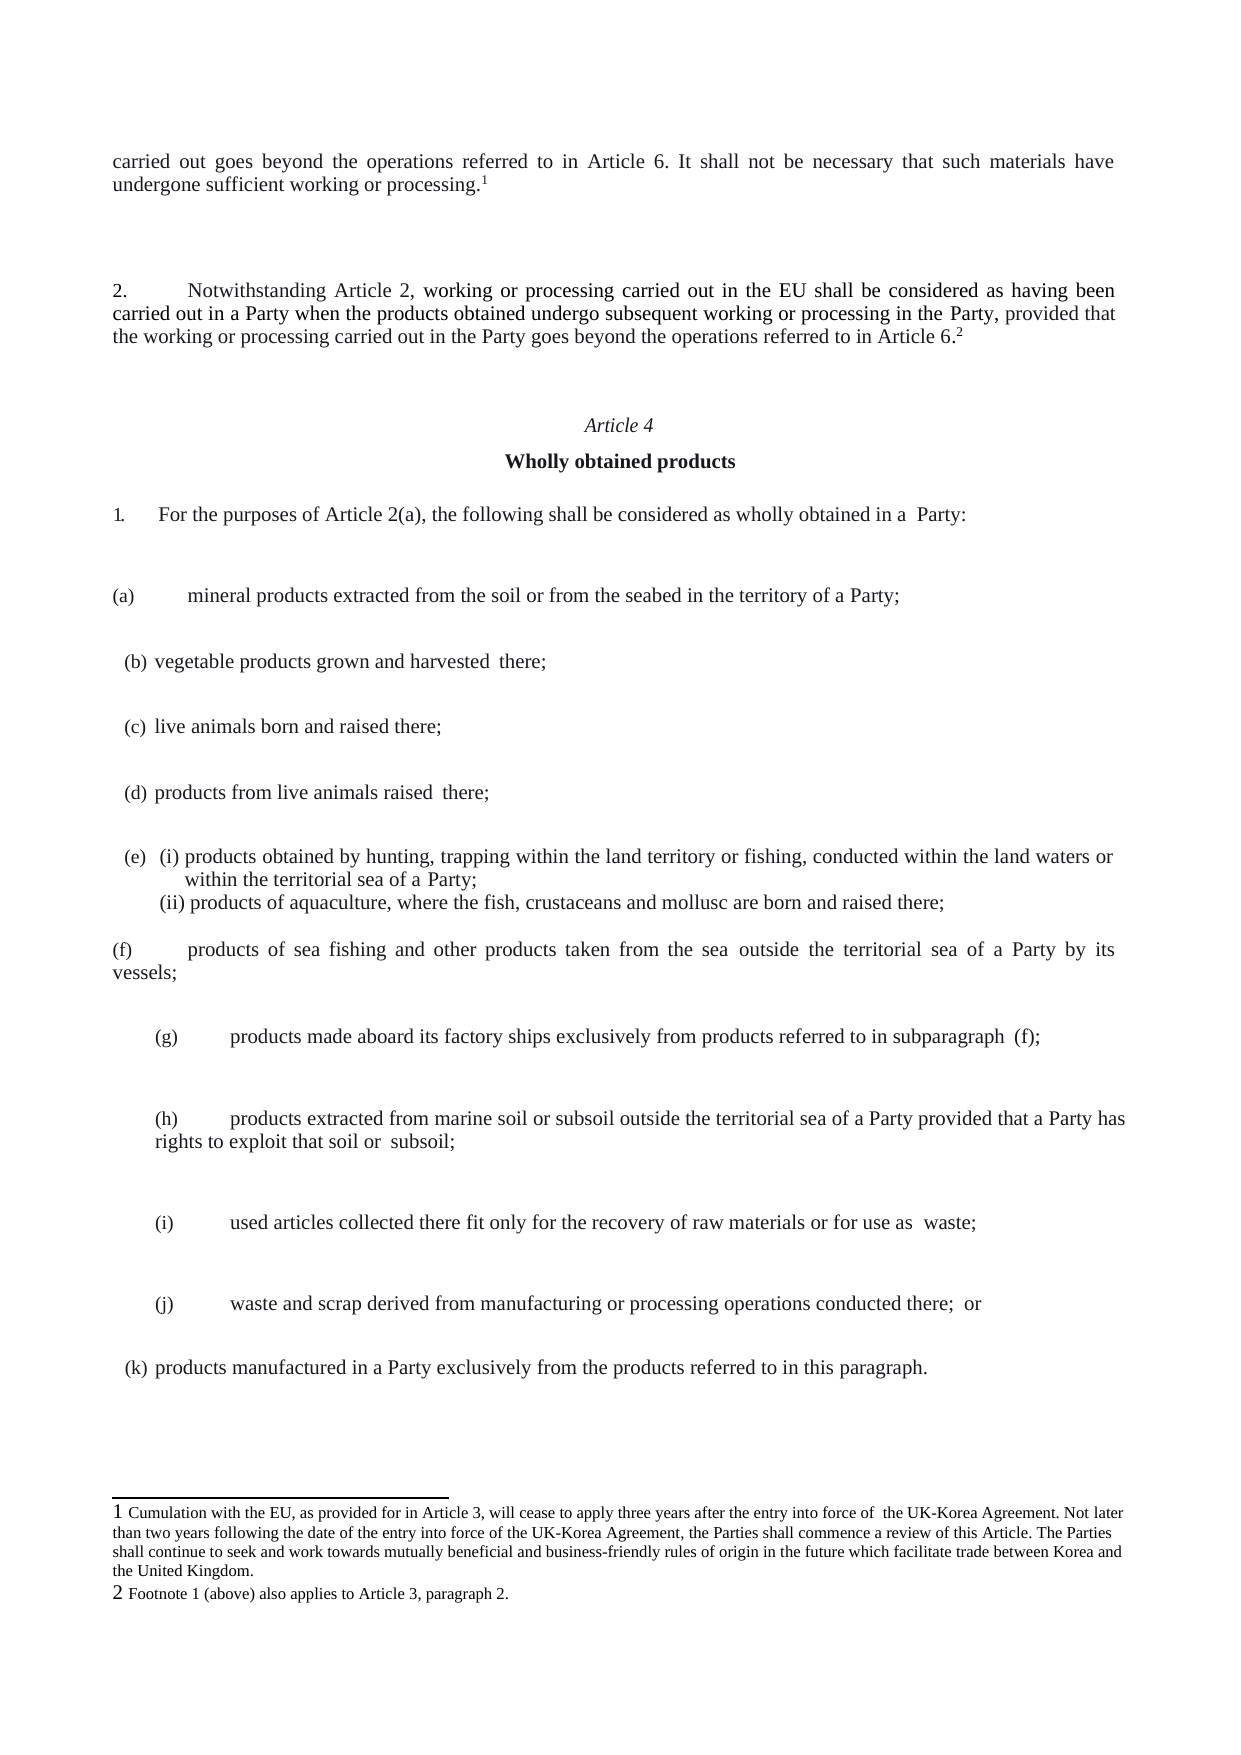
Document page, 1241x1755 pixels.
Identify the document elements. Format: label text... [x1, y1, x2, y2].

list (i) products obtained by hunting, trapping within the land territory or fishing, conducted within the land waters or within the territorial sea of a Party; [124, 845, 1116, 891]
subtitle Wholly obtained products [155, 449, 1084, 473]
list Notwithstanding Article 2, products shall be considered as originating in a Party if such products are obtained there, incorporating materials originating in the other Party or in the EU, provided that the working or processing carried out goes beyond the operations referred to in Article 6. It shall not be necessary that such materials have undergone sufficient working or processing. [112, 150, 1116, 196]
text (ii) products of aquaculture, where the fish, crustaceans and mollusc are born and raised there; [112, 891, 1116, 914]
list products from live animals raised there; [124, 780, 1128, 804]
list Cumulation with the EU, as provided for in Article 3, will cease to apply three years after the entry into force of the UK-Korea Agreement. Not later than two years following the date of the entry into force of the UK-Korea Agreement, the Parties shall commence a review of this Article. The Parties shall continue to seek and work towards mutually beneficial and business-friendly rules of origin in the future which facilitate trade between Korea and the United Kingdom. [112, 1498, 1128, 1580]
list mineral products extracted from the soil or from the seabed in the territory of a Party; [112, 584, 1115, 607]
list vegetable products grown and harvested there; [124, 649, 1128, 673]
list live animals born and raised there; [124, 714, 1128, 738]
list products extracted from marine soil or subsoil outside the territorial sea of a Party provided that a Party has rights to exploit that soil or subsoil; [155, 1107, 1128, 1153]
list products of sea fishing and other products taken from the sea outside the territorial sea of a Party by its vessels; [112, 938, 1116, 984]
list used articles collected there fit only for the recovery of raw materials or for use as waste; [155, 1211, 1127, 1234]
list waste and scrap derived from manufacturing or processing operations conducted there; or [155, 1292, 1128, 1315]
text Article 4 [155, 413, 1084, 437]
list Footnote 1 (above) also applies to Article 3, paragraph 2. [112, 1580, 1128, 1604]
list Notwithstanding Article 2, working or processing carried out in the EU shall be considered as having been carried out in a Party when the products obtained undergo subsequent working or processing in the Party, provided that the working or processing carried out in the Party goes beyond the operations referred to in Article 6. [112, 279, 1116, 348]
list products made aboard its factory ships exclusively from products referred to in subparagraph (f); [155, 1026, 1127, 1049]
list For the purposes of Article 2(a), the following shall be considered as wholly obtained in a Party: [112, 503, 1115, 526]
list products manufactured in a Party exclusively from the products referred to in this paragraph. [124, 1356, 1127, 1379]
